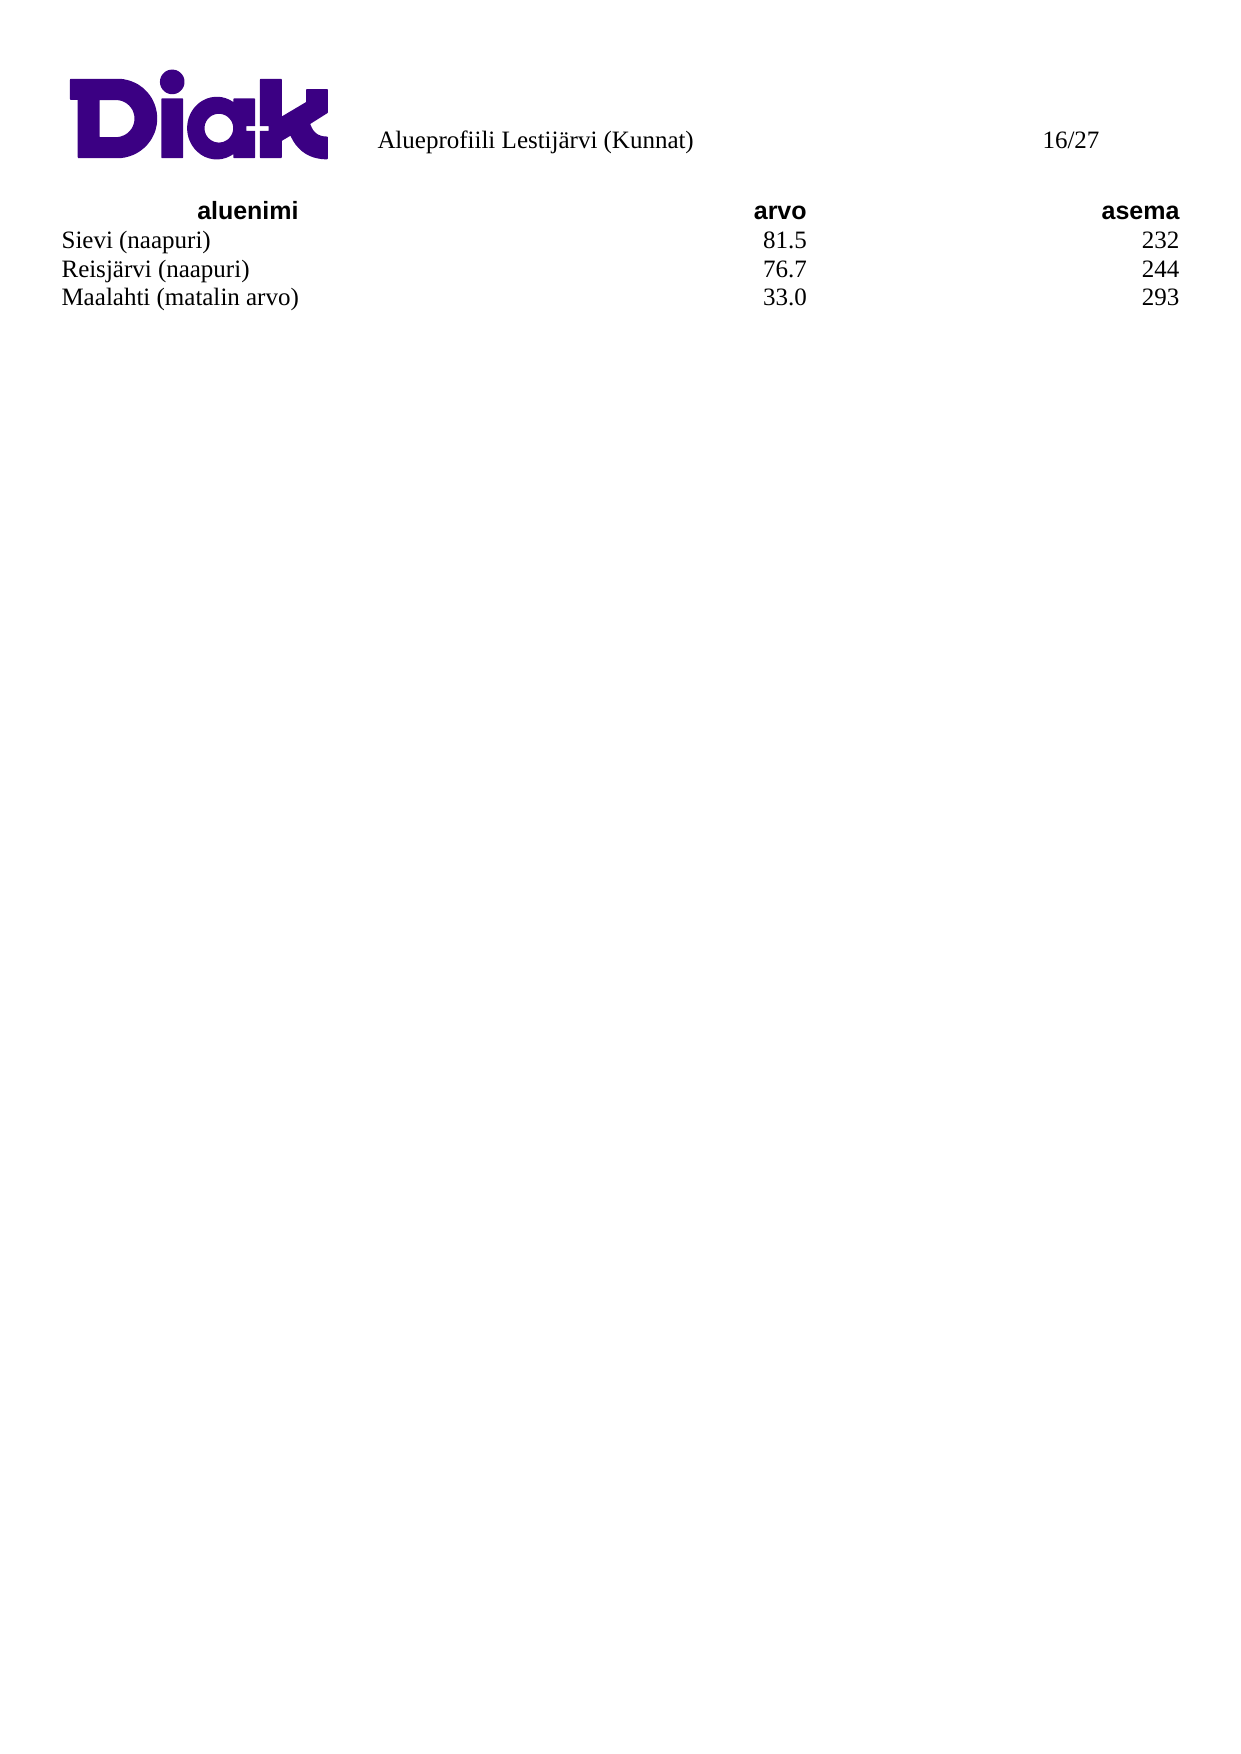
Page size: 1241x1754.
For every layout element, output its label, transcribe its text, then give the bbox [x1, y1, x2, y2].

table_cell 76.7 [434, 254, 806, 282]
table_cell Maalahti (matalin arvo) [61, 283, 434, 311]
table_cell 232 [806, 225, 1179, 254]
table_header arvo [434, 196, 806, 225]
table_cell Sievi (naapuri) [61, 225, 434, 254]
table_header aluenimi [61, 196, 434, 225]
table_cell 293 [806, 283, 1179, 311]
table_header asema [806, 196, 1179, 225]
table_cell 244 [806, 254, 1179, 282]
table_cell 81.5 [434, 225, 806, 254]
table_cell Reisjärvi (naapuri) [61, 254, 434, 282]
table_cell 33.0 [434, 283, 806, 311]
